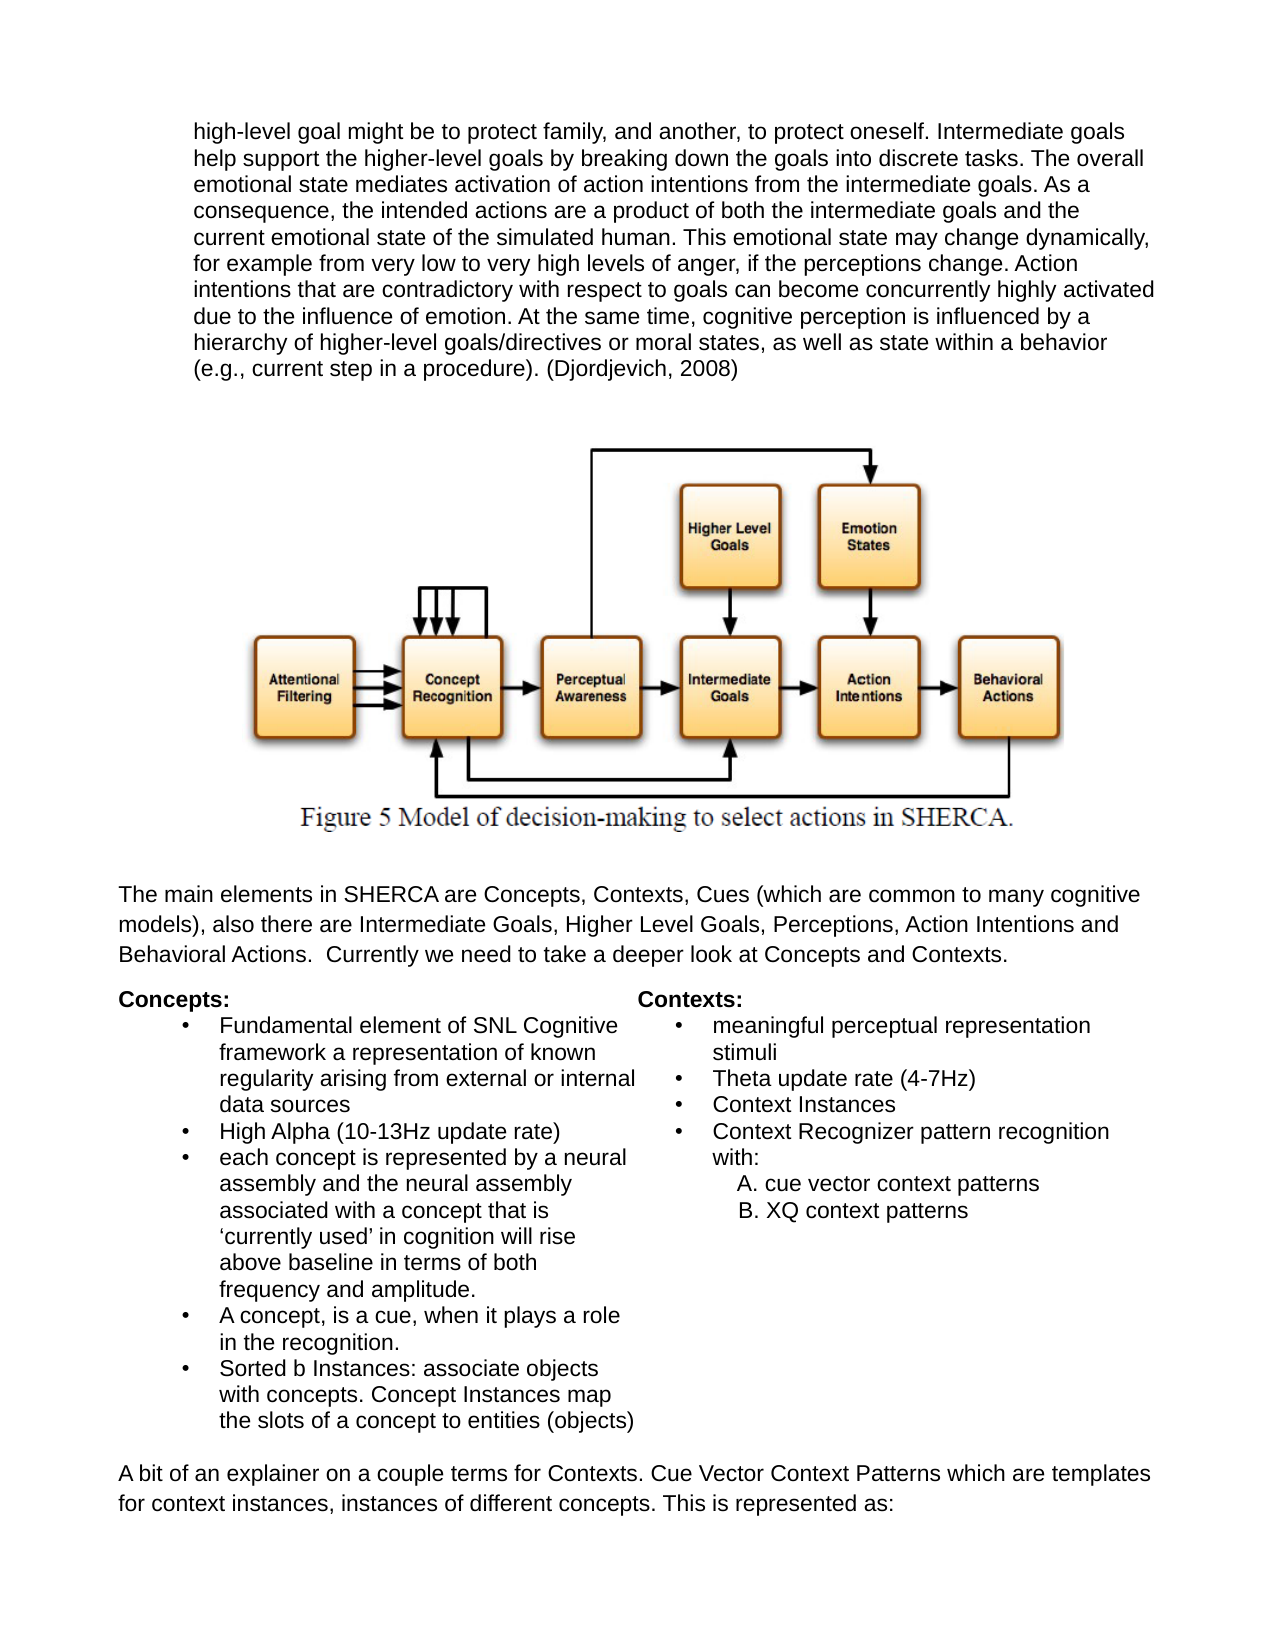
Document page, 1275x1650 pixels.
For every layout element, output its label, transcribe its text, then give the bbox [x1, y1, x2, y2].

text high-level goal might be to protect family, and another, to protect oneself. Intermediate goals help support the higher-level goals by breaking down the goals into discrete tasks. The overall emotional state mediates activation of action intentions from the intermediate goals. As a consequence, the intended actions are a product of both the intermediate goals and the current emotional state of the simulated human. This emotional state may change dynamically, for example from very low to very high levels of anger, if the perceptions change. Action intentions that are contradictory with respect to goals can become concurrently highly activated due to the influence of emotion. At the same time, cognitive perception is influenced by a hierarchy of higher-level goals/directives or moral states, as well as state within a behavior (e.g., current step in a procedure). (Djordjevich, 2008) [193, 118, 1157, 382]
table_header Contexts: meaningful perceptual representation stimuli Theta update rate (4-7Hz) Context Instances Context Recognizer pattern recognition with: A. cue vector context patterns B. XQ context patterns [638, 986, 1157, 1460]
text A bit of an explainer on a couple terms for Contexts. Cue Vector Context Patterns which are templates for context instances, instances of different concepts. This is represented as: [118, 1460, 1157, 1517]
picture [242, 416, 1065, 832]
table_header Concepts: Fundamental element of SNL Cognitive framework a representation of known regularity arising from external or internal data sources High Alpha (10-13Hz update rate) each concept is represented by a neural assembly and the neural assembly associated with a concept that is ‘currently used’ in cognition will rise above baseline in terms of both frequency and amplitude. A concept, is a cue, when it plays a role in the recognition. Sorted b Instances: associate objects with concepts. Concept Instances map the slots of a concept to entities (objects) [118, 986, 637, 1460]
text The main elements in SHERCA are Concepts, Contexts, Cues (which are common to many cognitive models), also there are Intermediate Goals, Higher Level Goals, Perceptions, Action Intentions and Behavioral Actions. Currently we need to take a deeper look at Concepts and Contexts. [118, 881, 1157, 967]
